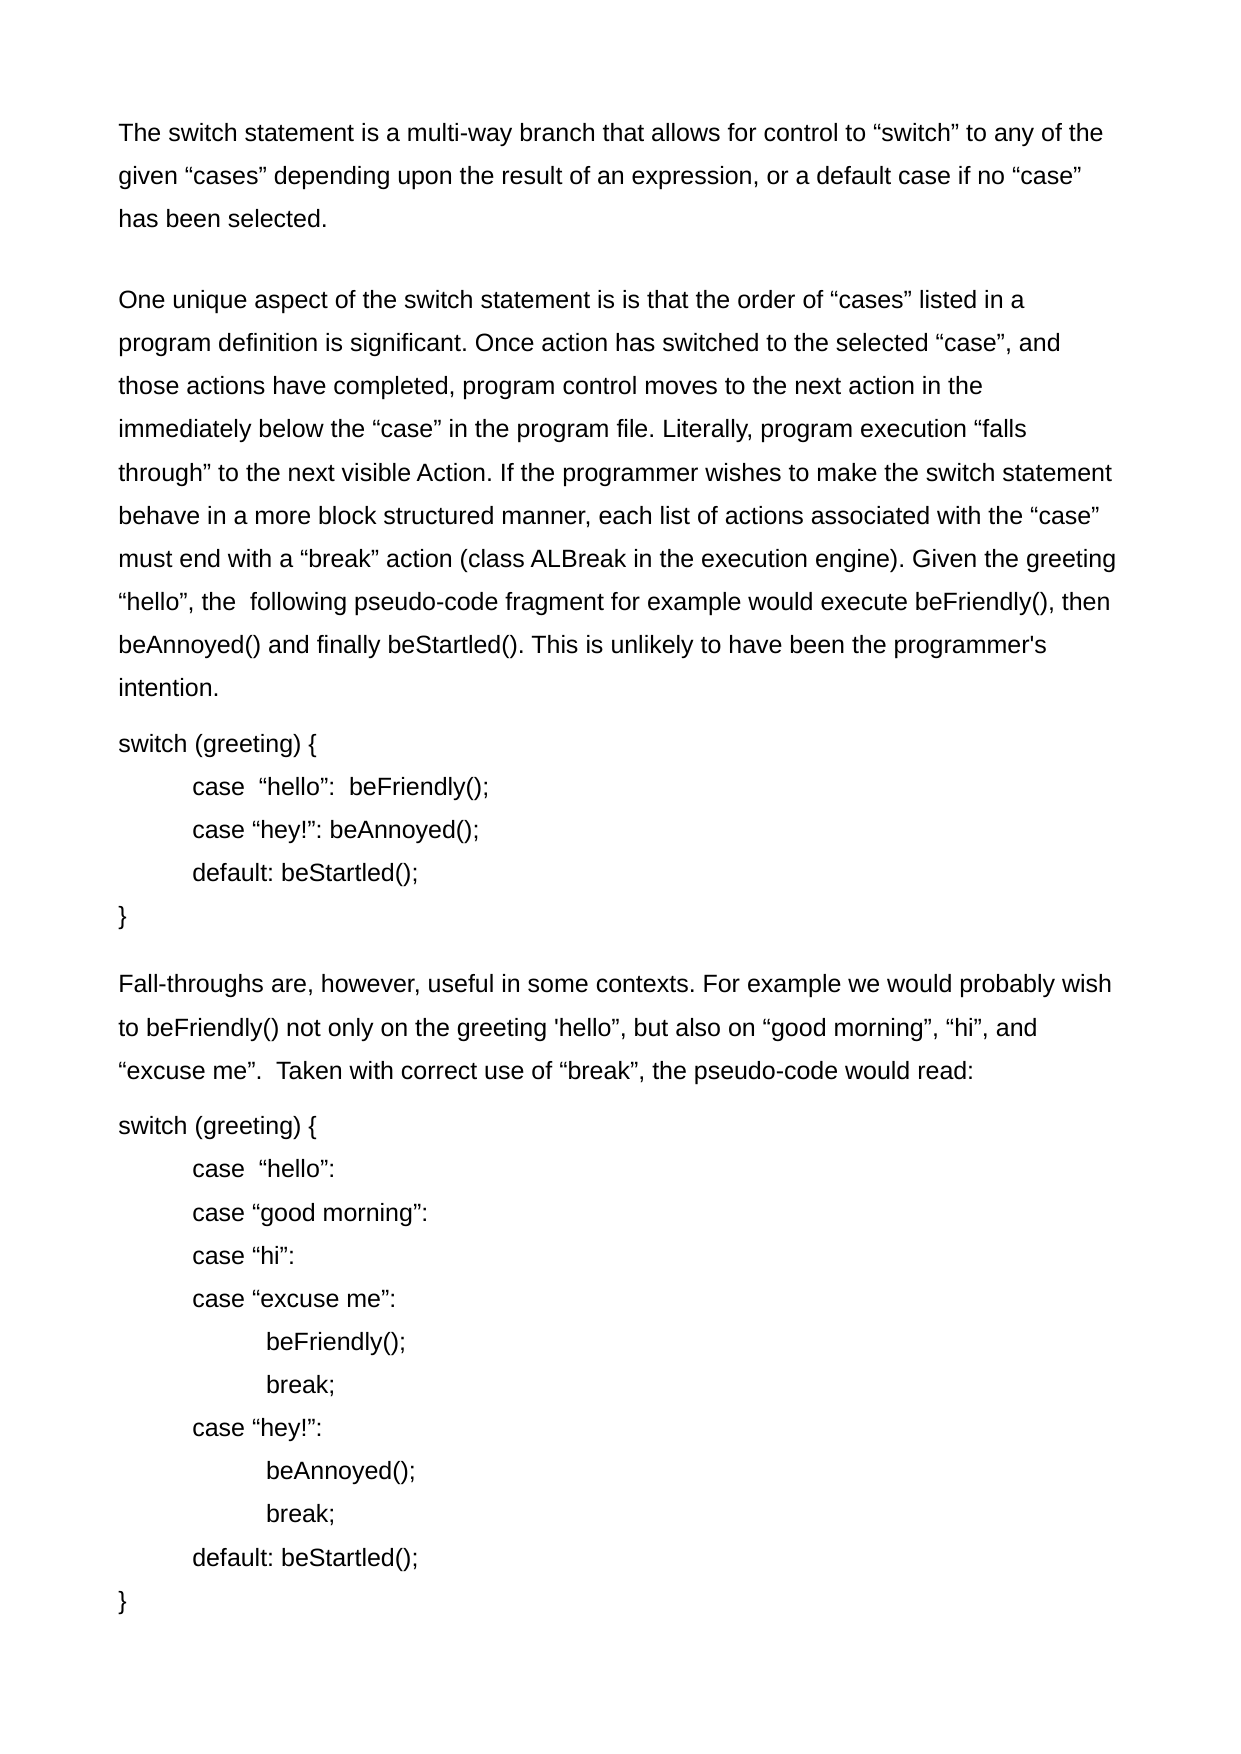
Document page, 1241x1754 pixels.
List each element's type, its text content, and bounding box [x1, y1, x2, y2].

text case “hello”: beFriendly(); [118, 772, 1122, 801]
text case “good morning”: [118, 1197, 1122, 1226]
text case “hello”: [118, 1154, 1122, 1183]
text default: beStartled(); [118, 858, 1122, 887]
text case “excuse me”: [118, 1284, 1122, 1312]
text Fall-throughs are, however, useful in some contexts. For example we would probably wish to beFriendly() not only on the greeting 'hello”, but also on “good morning”, “hi”, and “excuse me”. Taken with correct use of “break”, the pseudo-code would read: [118, 969, 1122, 1084]
text switch (greeting) { [118, 1111, 1122, 1140]
text The switch statement is a multi-way branch that allows for control to “switch” to any of the given “cases” depending upon the result of an expression, or a default case if no “case” has been selected. [118, 118, 1122, 233]
text beAnnoyed(); [118, 1456, 1122, 1485]
text case “hey!”: beAnnoyed(); [118, 815, 1122, 844]
text break; [118, 1499, 1122, 1528]
text beFriendly(); [118, 1327, 1122, 1356]
text default: beStartled(); [118, 1542, 1122, 1571]
text break; [118, 1370, 1122, 1399]
text case “hi”: [118, 1241, 1122, 1269]
text switch (greeting) { [118, 729, 1122, 757]
text } [118, 901, 1122, 930]
text case “hey!”: [118, 1413, 1122, 1442]
text } [118, 1586, 1122, 1614]
text One unique aspect of the switch statement is is that the order of “cases” listed in a program definition is significant. Once action has switched to the selected “case”, and those actions have completed, program control moves to the next action in the immediately below the “case” in the program file. Literally, program execution “falls through” to the next visible Action. If the programmer wishes to make the switch statement behave in a more block structured manner, each list of actions associated with the “case” must end with a “break” action (class ALBreak in the execution engine). Given the greeting “hello”, the following pseudo-code fragment for example would execute beFriendly(), then beAnnoyed() and finally beStartled(). This is unlikely to have been the programmer's intention. [118, 285, 1122, 702]
